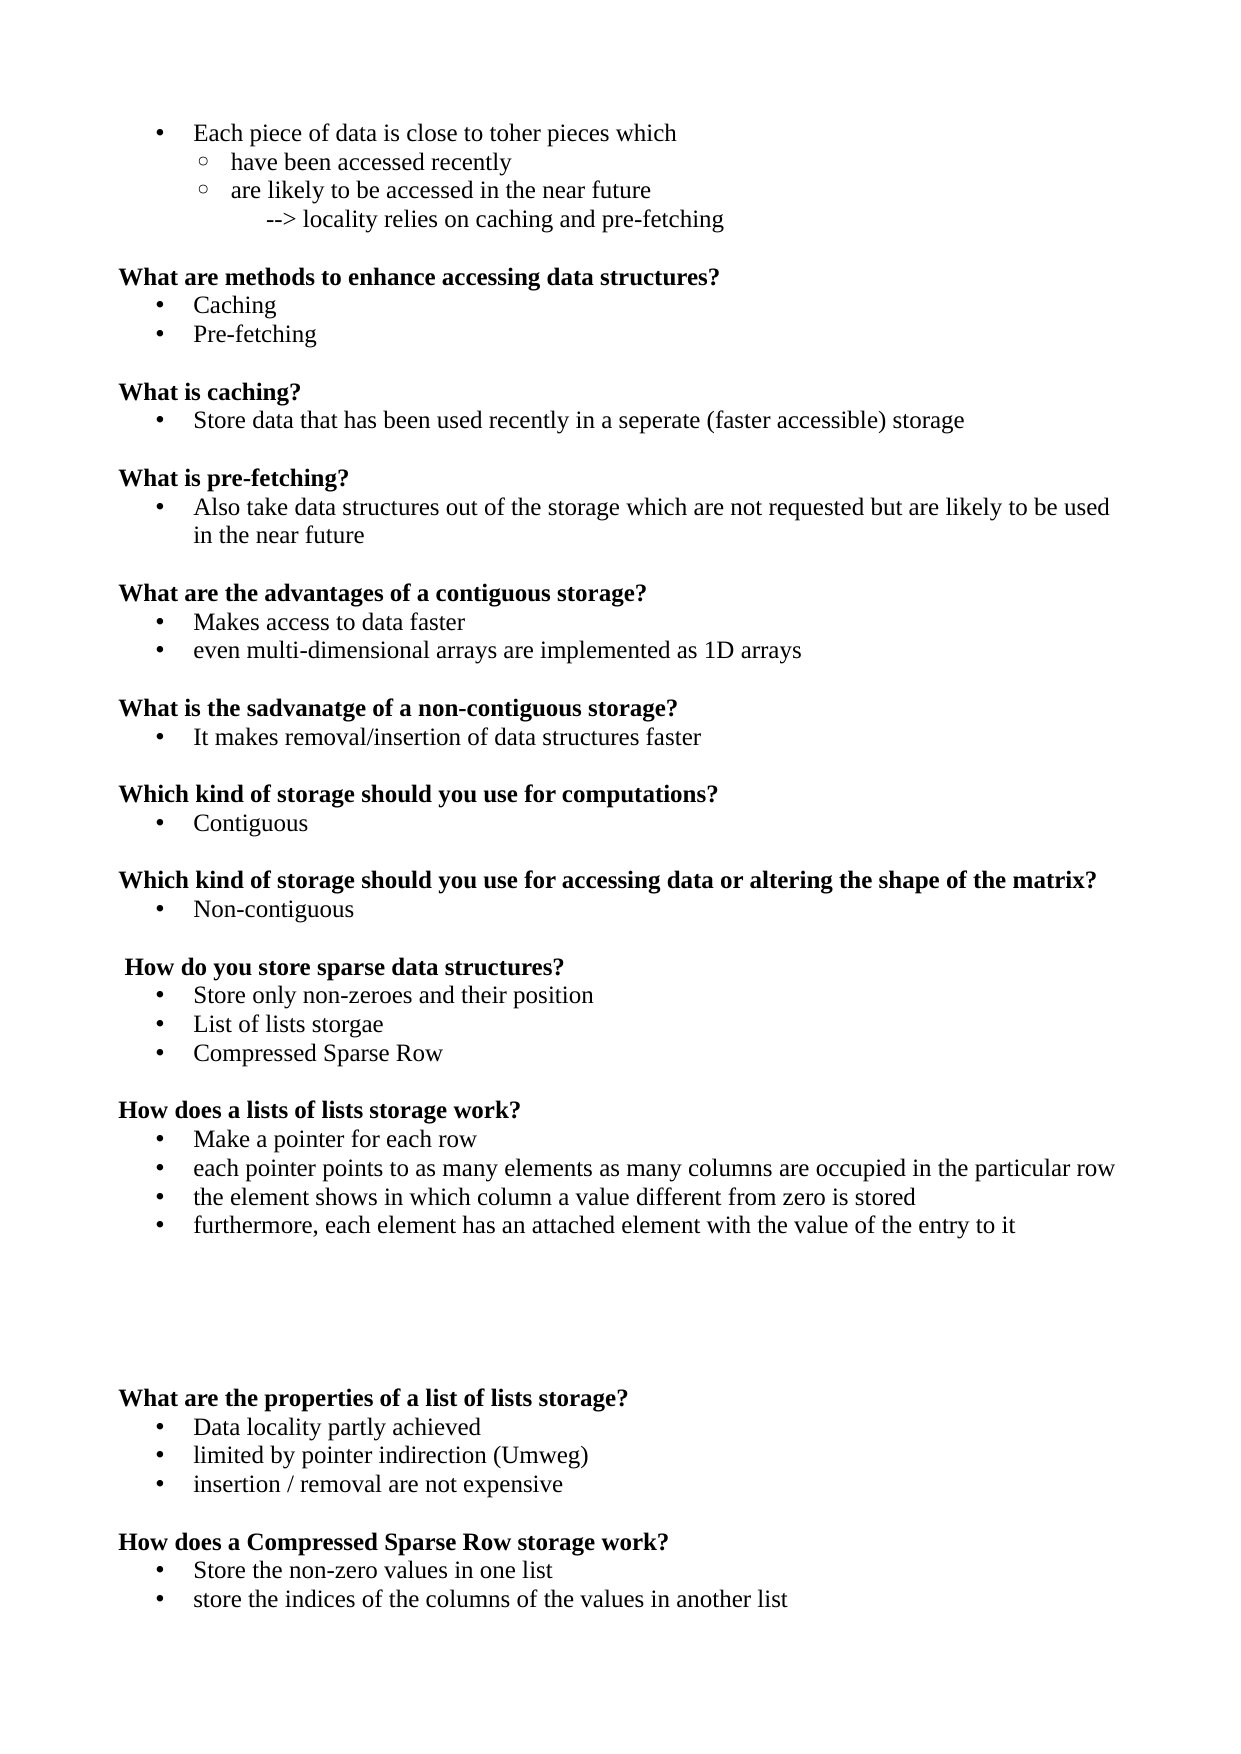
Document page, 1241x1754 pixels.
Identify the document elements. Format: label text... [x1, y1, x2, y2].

list Store data that has been used recently in a seperate (faster accessible) storage [156, 406, 1122, 434]
list Data locality partly achieved [156, 1412, 1122, 1441]
list limited by pointer indirection (Umweg) [156, 1441, 1122, 1469]
list the element shows in which column a value different from zero is stored [156, 1182, 1122, 1211]
text How does a Compressed Sparse Row storage work? [118, 1527, 1122, 1556]
text What are the advantages of a contiguous storage? [118, 578, 1122, 607]
list Also take data structures out of the storage which are not requested but are likely to be used in the near future [156, 492, 1122, 549]
text --> locality relies on caching and pre-fetching [118, 204, 1122, 233]
text What is the sadvanatge of a non-contiguous storage? [118, 693, 1122, 722]
list Compressed Sparse Row [156, 1038, 1122, 1067]
list Store only non-zeroes and their position [156, 981, 1122, 1009]
list Each piece of data is close to toher pieces which [156, 118, 1122, 147]
list Makes access to data faster [156, 607, 1122, 636]
list insertion / removal are not expensive [156, 1469, 1122, 1498]
list List of lists storgae [156, 1009, 1122, 1038]
text What is pre-fetching? [118, 463, 1122, 492]
text What is caching? [118, 377, 1122, 406]
list Contiguous [156, 808, 1122, 837]
text What are methods to enhance accessing data structures? [118, 262, 1122, 291]
list It makes removal/insertion of data structures faster [156, 722, 1122, 751]
text Which kind of storage should you use for computations? [118, 779, 1122, 808]
text How does a lists of lists storage work? [118, 1096, 1122, 1124]
text How do you store sparse data structures? [118, 952, 1122, 981]
list Non-contiguous [156, 894, 1122, 923]
list each pointer points to as many elements as many columns are occupied in the particular row [156, 1153, 1122, 1182]
list Make a pointer for each row [156, 1124, 1122, 1153]
list Pre-fetching [156, 319, 1122, 348]
list furthermore, each element has an attached element with the value of the entry to it [156, 1211, 1122, 1239]
list store the indices of the columns of the values in another list [156, 1584, 1122, 1613]
list Store the non-zero values in one list [156, 1556, 1122, 1584]
list even multi-dimensional arrays are implemented as 1D arrays [156, 636, 1122, 664]
list are likely to be accessed in the near future [193, 176, 1122, 204]
list Caching [156, 291, 1122, 319]
text Which kind of storage should you use for accessing data or altering the shape of the matrix? [118, 866, 1122, 894]
list have been accessed recently [193, 147, 1122, 176]
text What are the properties of a list of lists storage? [118, 1383, 1122, 1412]
